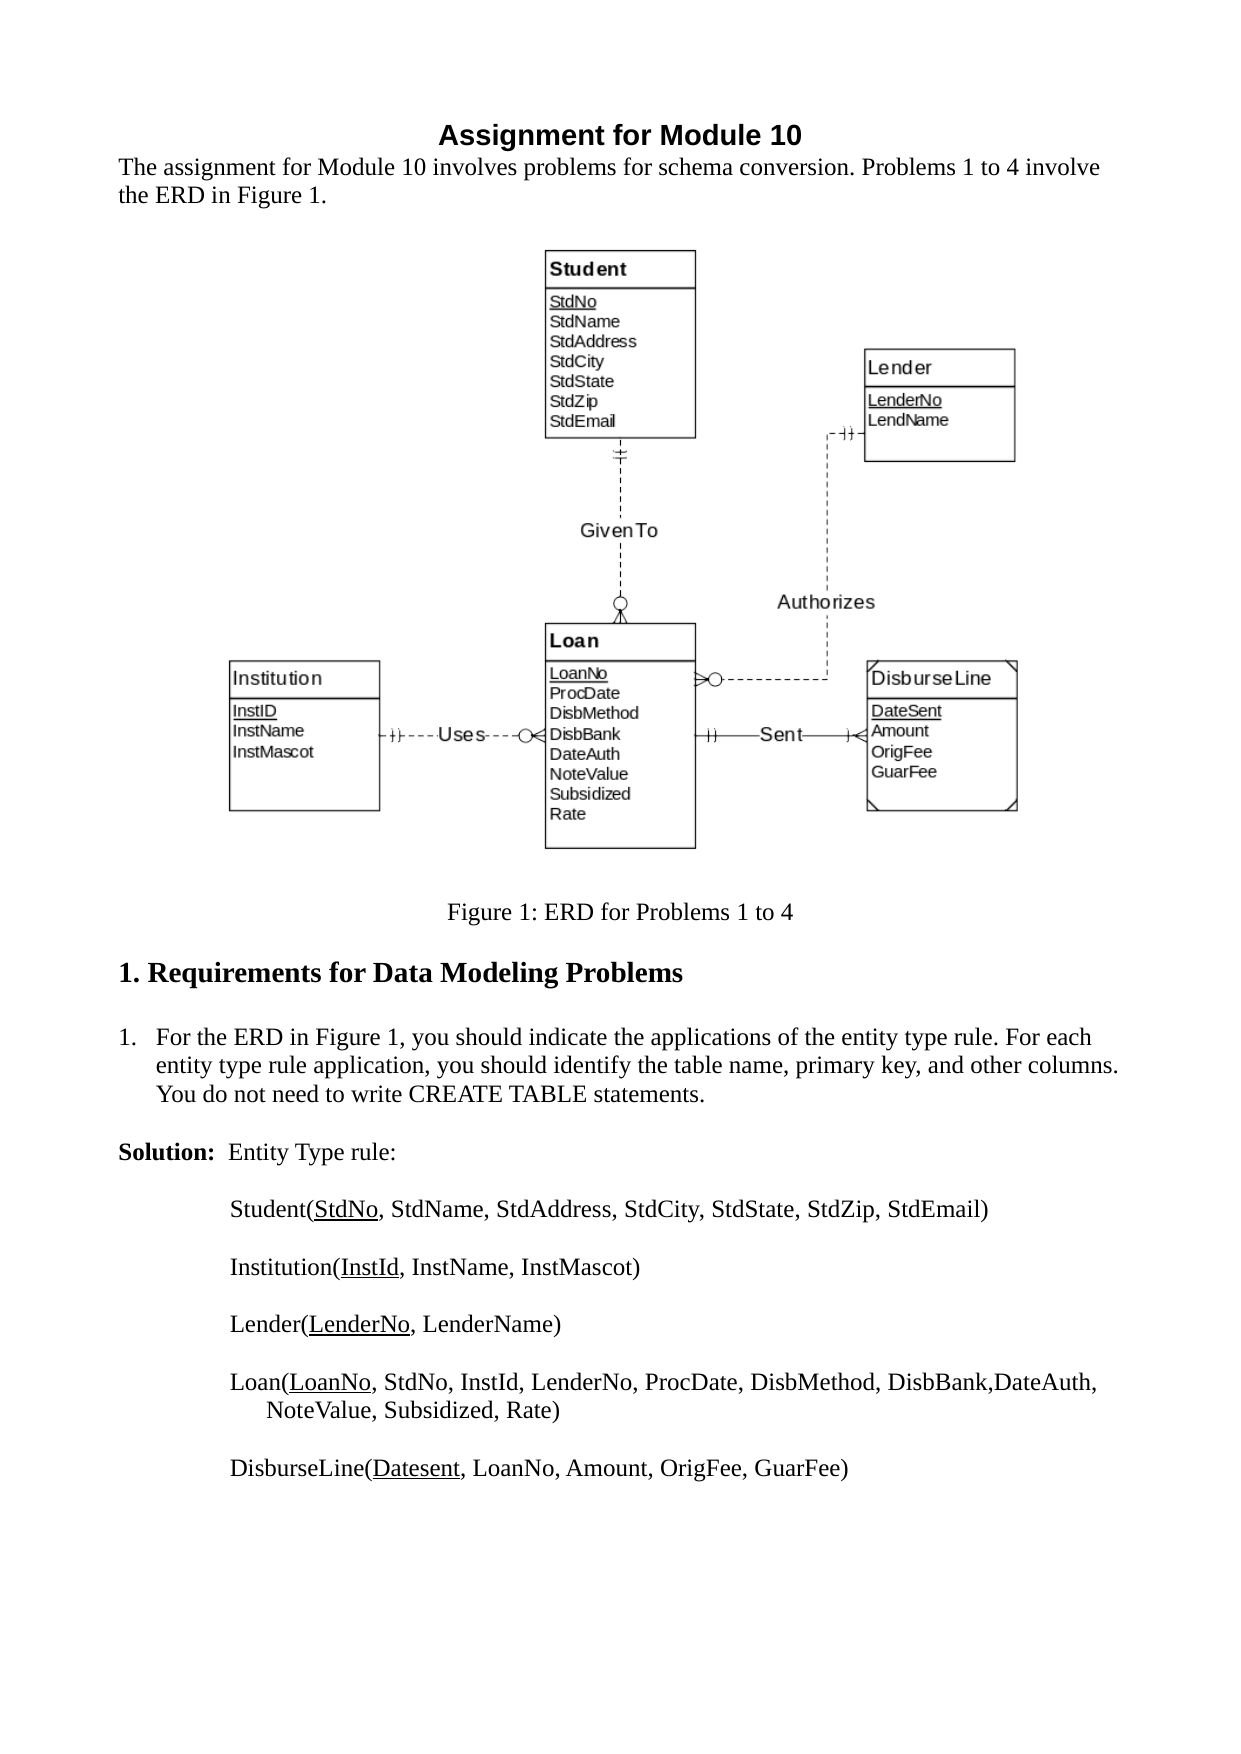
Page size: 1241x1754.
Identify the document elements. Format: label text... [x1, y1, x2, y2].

text Student(StdNo, StdName, StdAddress, StdCity, StdState, StdZip, StdEmail) [118, 1194, 1122, 1223]
text Institution(InstId, InstName, InstMascot) [118, 1252, 1122, 1281]
list For the ERD in Figure 1, you should indicate the applications of the entity type rule. For each entity type rule application, you should identify the table name, primary key, and other columns. You do not need to write CREATE TABLE statements. [118, 1022, 1122, 1108]
text Lender(LenderNo, LenderName) [118, 1309, 1122, 1338]
text NoteValue, Subsidized, Rate) [118, 1396, 1122, 1424]
title Figure 1: ERD for Problems 1 to 4 [118, 897, 1122, 926]
text Solution: Entity Type rule: [118, 1137, 1122, 1166]
text 1. Requirements for Data Modeling Problems [118, 955, 1122, 988]
text The assignment for Module 10 involves problems for schema conversion. Problems 1 to 4 involve the ERD in Figure 1. [118, 152, 1122, 209]
text Loan(LoanNo, StdNo, InstId, LenderNo, ProcDate, DisbMethod, DisbBank,DateAuth, [118, 1367, 1122, 1396]
subtitle Assignment for Module 10 [118, 118, 1122, 152]
text DisburseLine(Datesent, LoanNo, Amount, OrigFee, GuarFee) [118, 1453, 1122, 1482]
